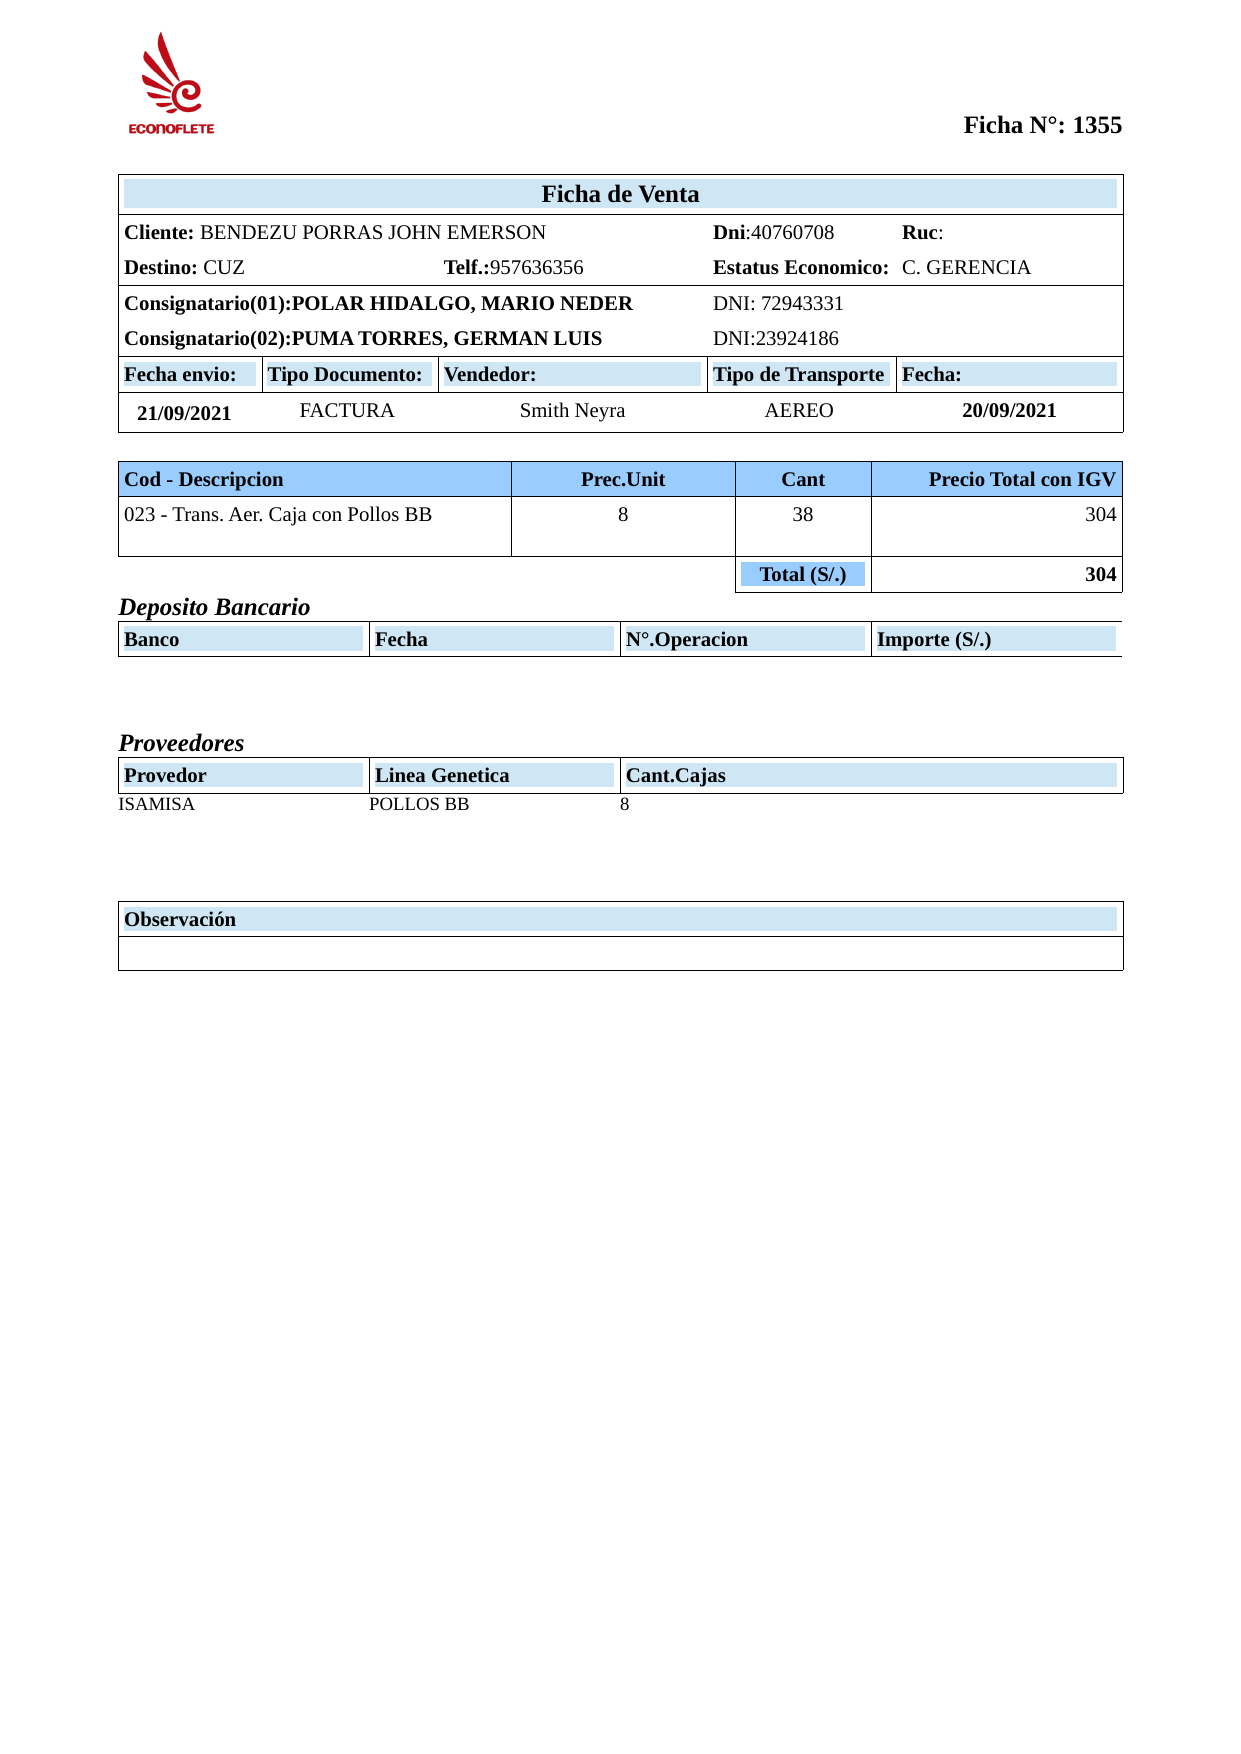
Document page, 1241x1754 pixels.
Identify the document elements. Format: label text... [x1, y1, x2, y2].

table_cell DNI:23924186 [707, 321, 1123, 356]
table_cell Estatus Economico: [707, 249, 896, 285]
table_cell POLLOS BB [369, 794, 620, 814]
table_header Prec.Unit [512, 462, 735, 496]
table_cell [369, 879, 620, 901]
table_cell [118, 815, 369, 836]
table_cell 304 [872, 497, 1122, 556]
table_header Cant [736, 462, 871, 496]
table_cell DNI: 72943331 [707, 286, 1123, 321]
table_header Banco [119, 622, 369, 656]
table_header N°.Operacion [621, 622, 871, 656]
table_cell AEREO [707, 393, 896, 432]
table_header Observación [119, 902, 1123, 936]
table_header Provedor [119, 758, 369, 793]
table_cell Consignatario(02):PUMA TORRES, GERMAN LUIS [119, 321, 707, 356]
table_cell [118, 680, 369, 704]
table_header Ficha de Venta [119, 175, 1123, 214]
table_cell Vendedor: [439, 357, 707, 392]
table_cell 38 [736, 497, 871, 556]
table_header Fecha [370, 622, 620, 656]
text Proveedores [118, 728, 1122, 757]
table_cell [369, 836, 620, 858]
table_cell Tipo Documento: [263, 357, 438, 392]
table_cell 304 [872, 557, 1122, 592]
table_header Importe (S/.) [872, 622, 1122, 656]
table_cell Total (S/.) [736, 557, 871, 592]
table_cell [620, 705, 871, 728]
table_cell [620, 879, 1123, 901]
table_cell [119, 937, 1123, 969]
table_cell 21/09/2021 [119, 393, 262, 432]
table_cell 023 - Trans. Aer. Caja con Pollos BB [119, 497, 511, 556]
table_cell [871, 680, 1122, 704]
table_header Cant.Cajas [621, 758, 1123, 793]
table_cell [871, 657, 1122, 680]
table_cell [369, 657, 620, 680]
table_cell [511, 557, 735, 592]
table_cell [118, 858, 369, 879]
table_cell [369, 858, 620, 879]
table_cell [871, 705, 1122, 728]
table_cell [118, 557, 511, 592]
table_cell C. GERENCIA [896, 249, 1123, 285]
text Deposito Bancario [118, 592, 1122, 621]
table_cell Cliente: BENDEZU PORRAS JOHN EMERSON [119, 215, 707, 249]
picture [118, 31, 225, 134]
table_cell Fecha envio: [119, 357, 262, 392]
table_cell Destino: CUZ [119, 249, 438, 285]
table_cell [620, 680, 871, 704]
table_header Linea Genetica [370, 758, 620, 793]
table_cell 8 [620, 794, 1123, 814]
table_cell Fecha: [897, 357, 1123, 392]
table_cell [369, 815, 620, 836]
table_cell [118, 657, 369, 680]
table_cell Telf.:957636356 [438, 249, 707, 285]
table_cell [620, 657, 871, 680]
table_cell 8 [512, 497, 735, 556]
table_header Cod - Descripcion [119, 462, 511, 496]
table_cell Ruc: [896, 215, 1123, 249]
table_cell Consignatario(01):POLAR HIDALGO, MARIO NEDER [119, 286, 707, 321]
table_header Precio Total con IGV [872, 462, 1122, 496]
table_cell [369, 705, 620, 728]
table_cell [118, 879, 369, 901]
table_cell 20/09/2021 [896, 393, 1123, 432]
table_cell [118, 836, 369, 858]
table_cell [620, 836, 1123, 858]
table_cell [620, 858, 1123, 879]
table_cell Dni:40760708 [707, 215, 896, 249]
table_cell [620, 815, 1123, 836]
table_cell FACTURA [262, 393, 438, 432]
table_cell [369, 680, 620, 704]
table_cell Smith Neyra [438, 393, 707, 432]
table_cell Tipo de Transporte [708, 357, 896, 392]
table_cell ISAMISA [118, 794, 369, 814]
table_cell [118, 705, 369, 728]
